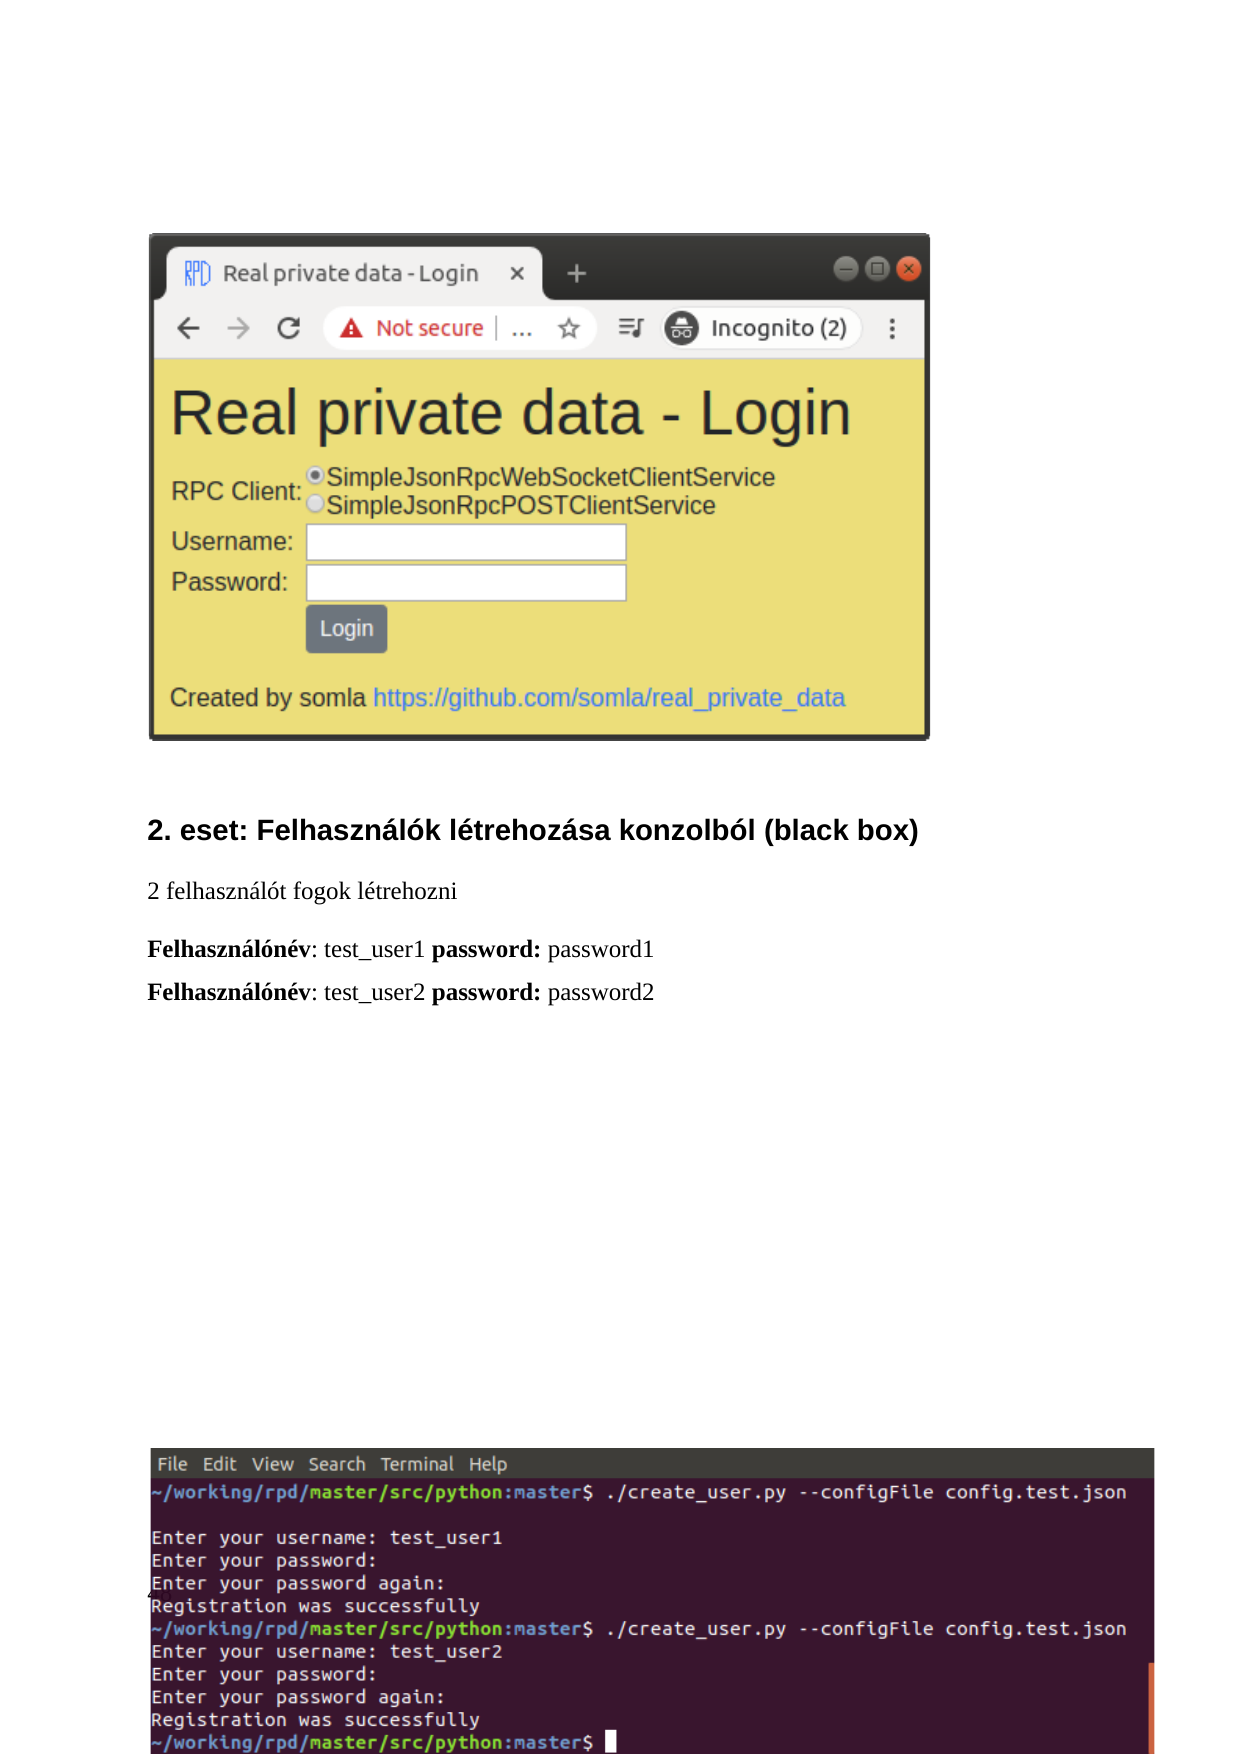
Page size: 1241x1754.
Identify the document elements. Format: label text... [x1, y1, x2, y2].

picture [150, 1448, 1155, 1754]
subtitle 2. eset: Felhasználók létrehozása konzolból (black box) [147, 813, 1033, 847]
picture [148, 233, 931, 741]
text 2 felhasználót fogok létrehozni [147, 876, 1033, 905]
text Felhasználónév: test_user1 password: password1 Felhasználónév: test_user2 password: password2 [147, 934, 1033, 1006]
